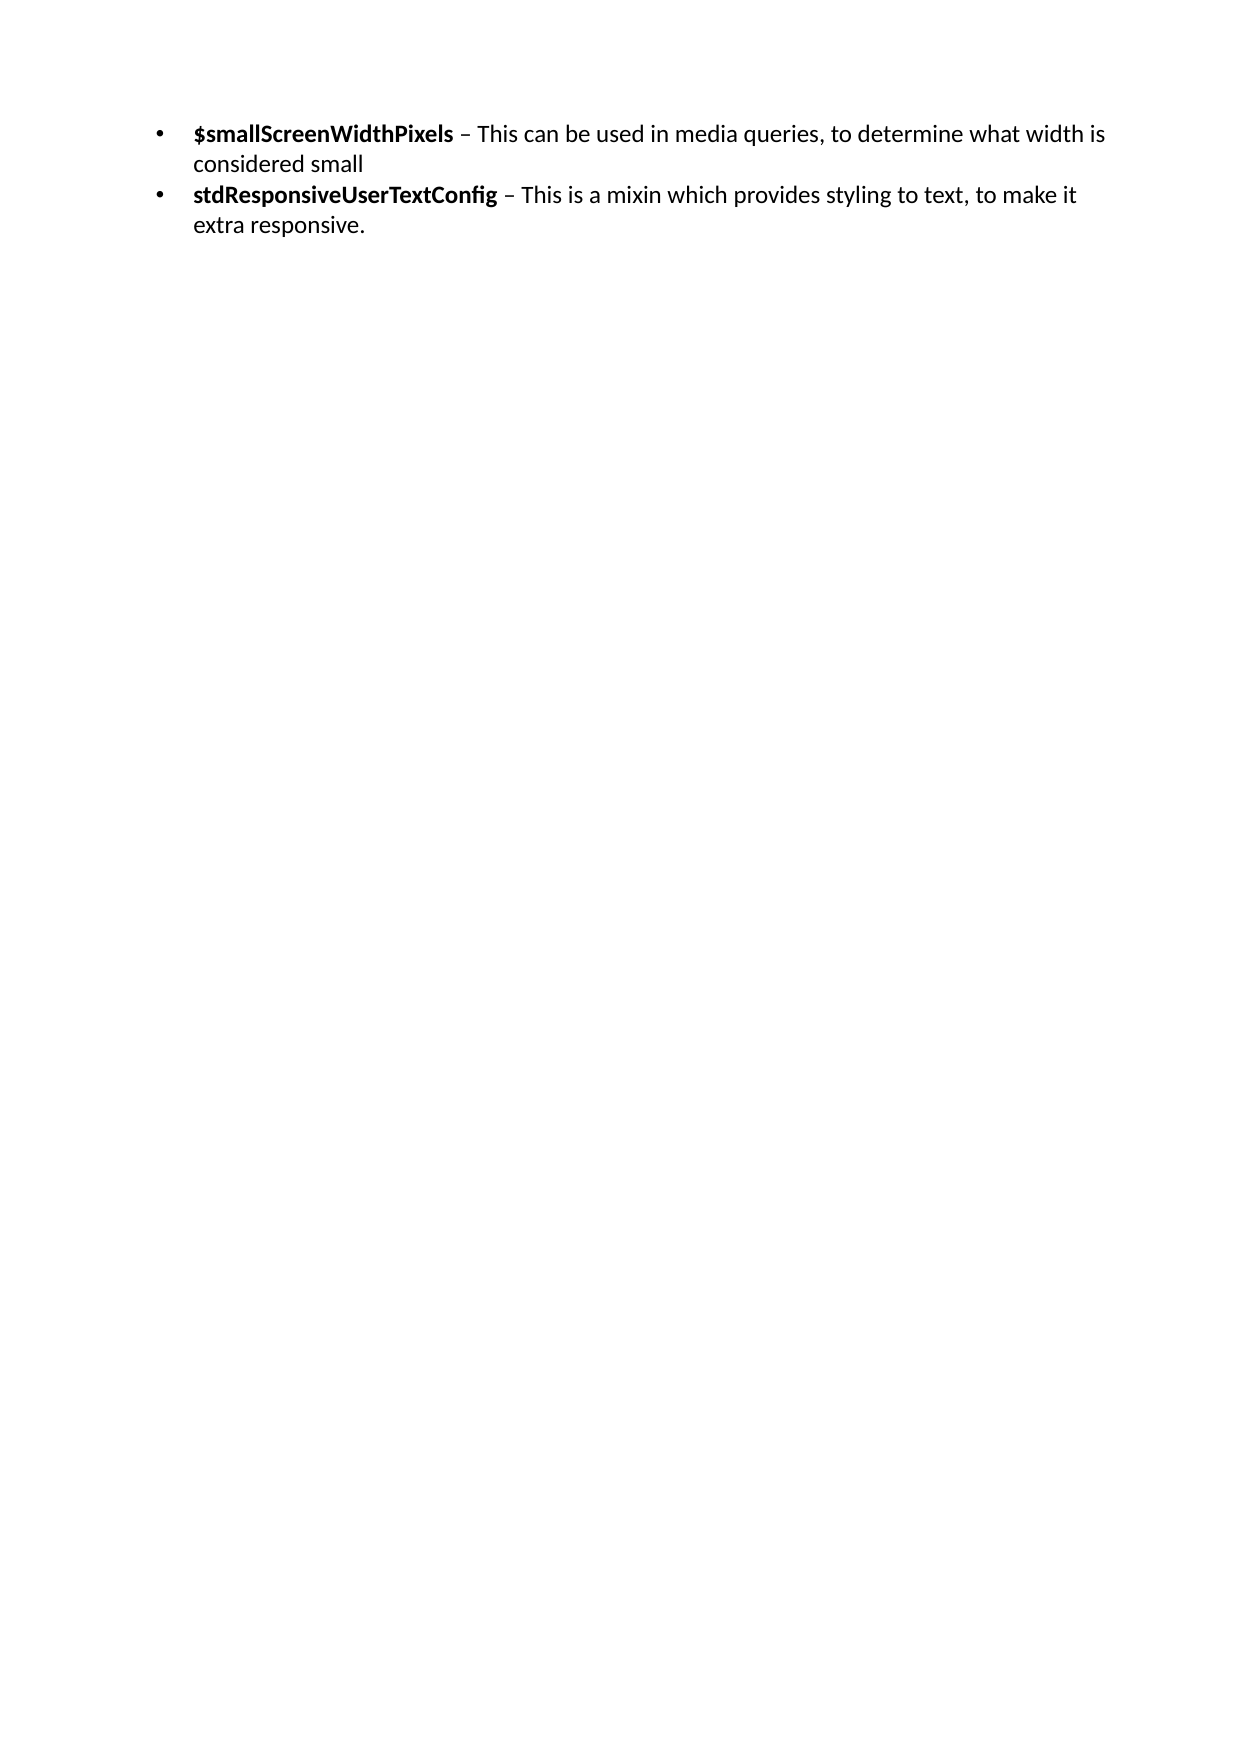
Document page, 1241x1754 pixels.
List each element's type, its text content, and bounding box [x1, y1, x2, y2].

list stdResponsiveUserTextConfig – This is a mixin which provides styling to text, to make it extra responsive. [156, 179, 1122, 240]
list $smallScreenWidthPixels – This can be used in media queries, to determine what width is considered small [156, 118, 1122, 179]
